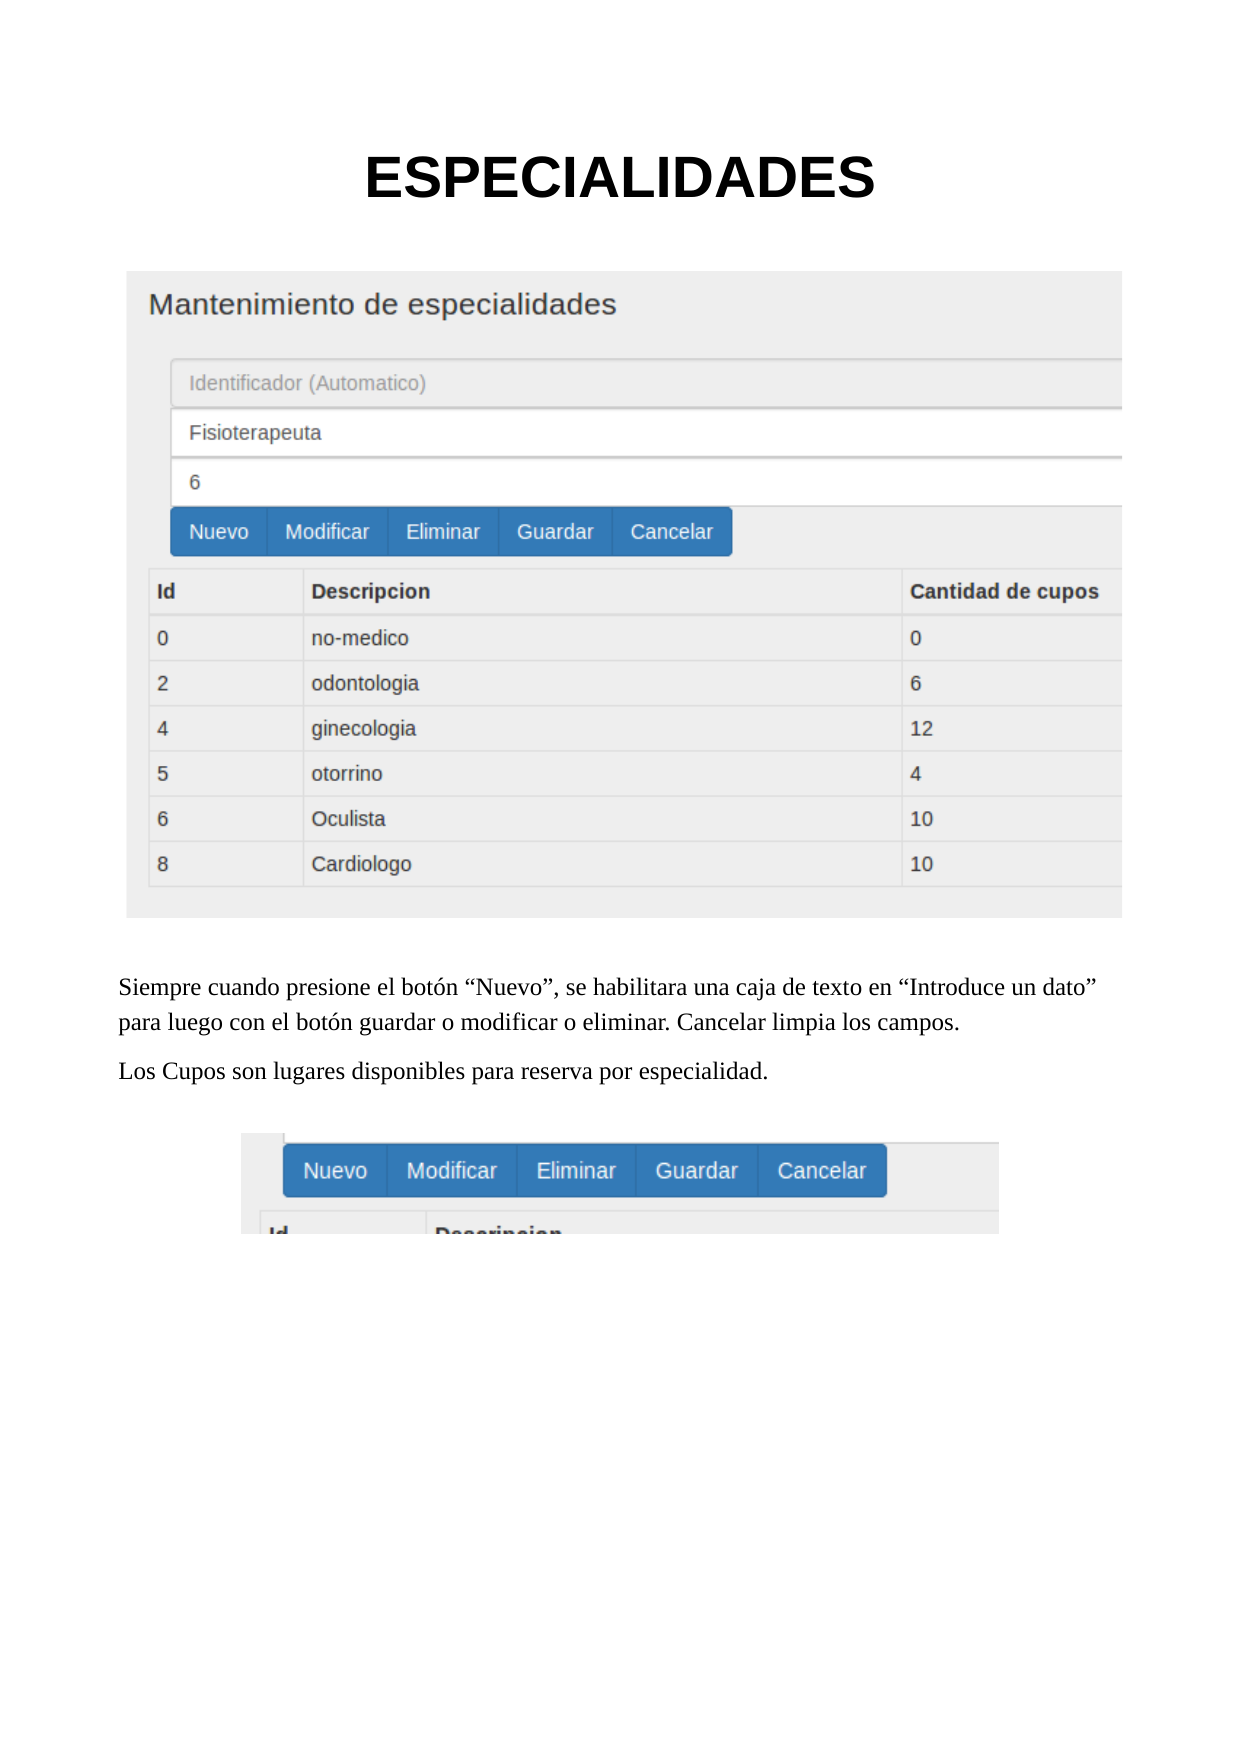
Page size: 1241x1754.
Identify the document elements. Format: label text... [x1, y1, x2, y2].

title ESPECIALIDADES [118, 143, 1122, 210]
text Siempre cuando presione el botón “Nuevo”, se habilitara una caja de texto en “Introduce un dato” para luego con el botón guardar o modificar o eliminar. Cancelar limpia los campos. [118, 972, 1122, 1036]
picture [118, 271, 1123, 918]
text Los Cupos son lugares disponibles para reserva por especialidad. [118, 1056, 1122, 1085]
picture [241, 1133, 999, 1234]
